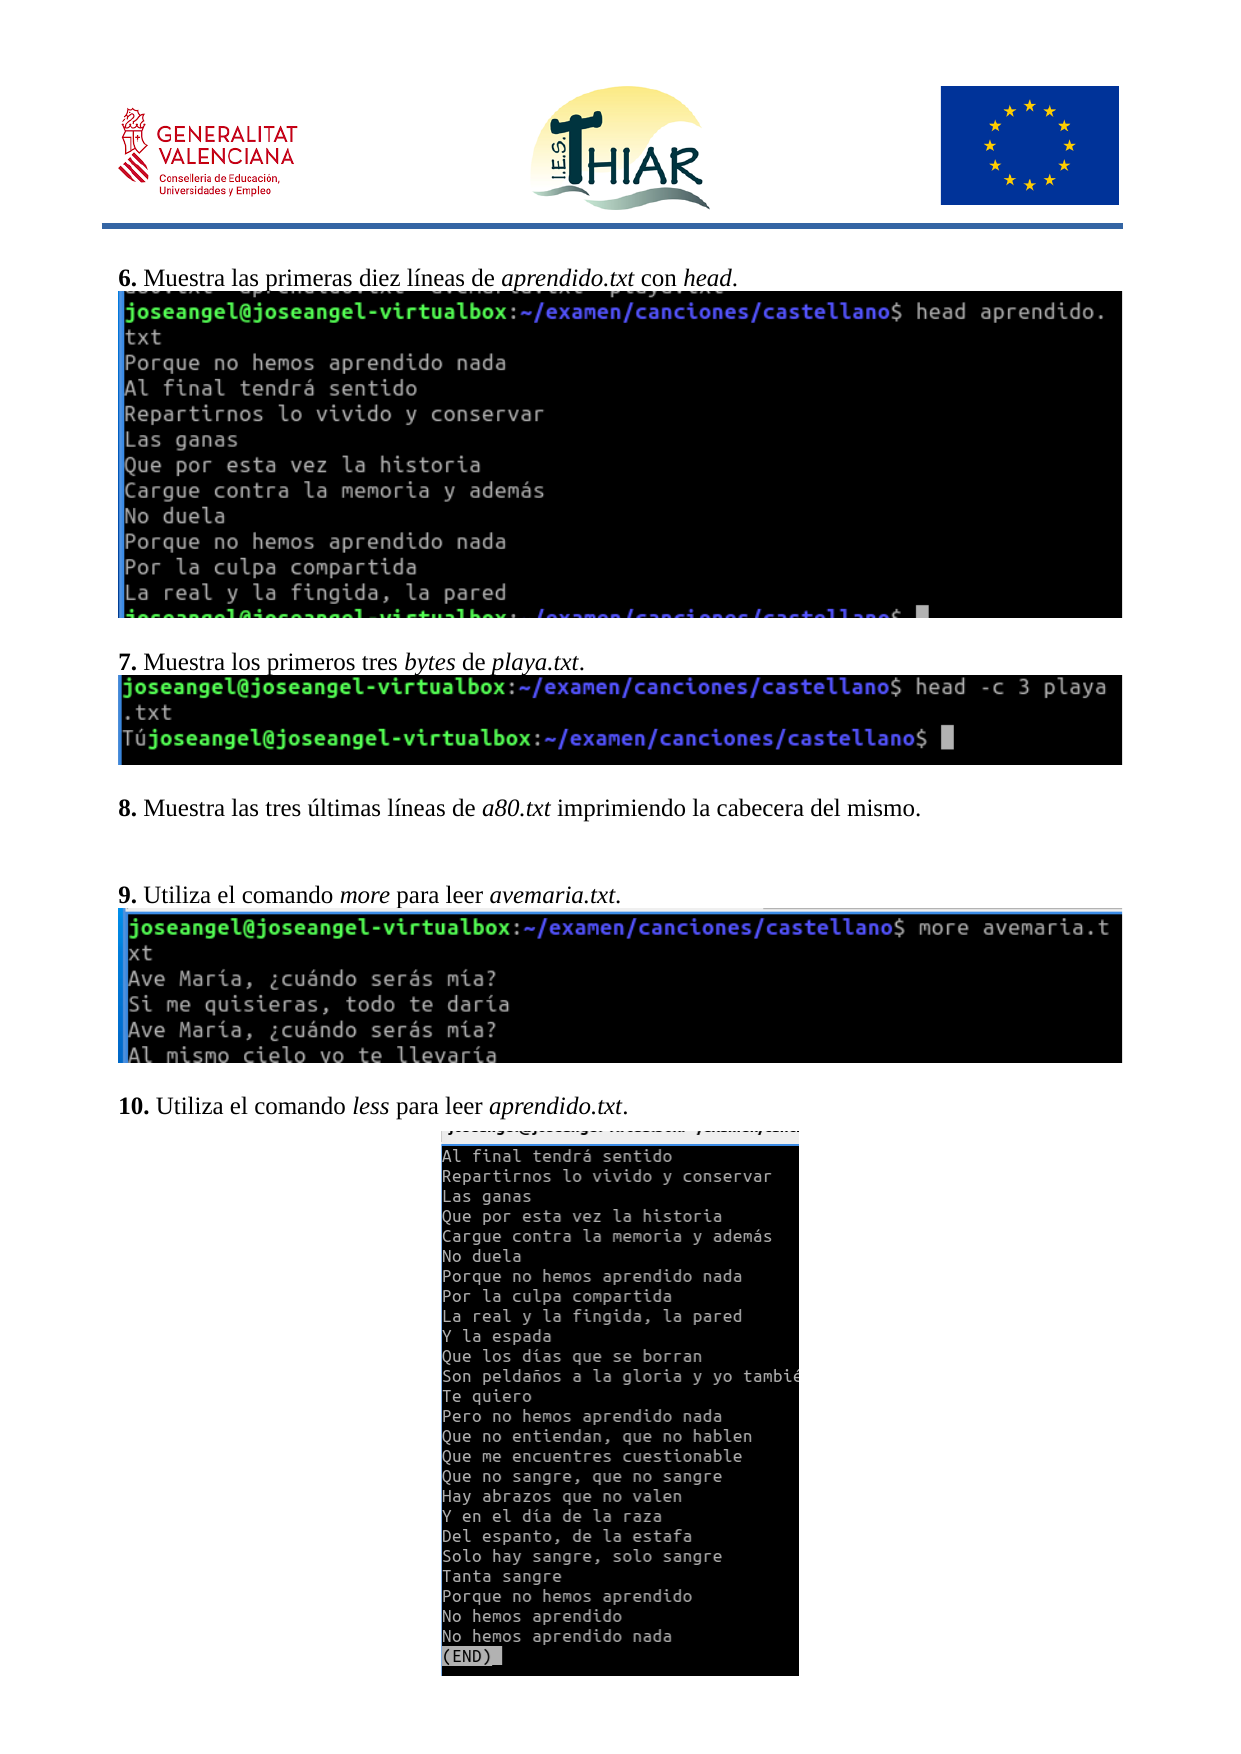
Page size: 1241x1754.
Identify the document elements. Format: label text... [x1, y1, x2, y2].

picture [118, 908, 1123, 1063]
text 10. Utiliza el comando less para leer aprendido.txt. [118, 1091, 1122, 1120]
picture [530, 86, 710, 210]
text 7. Muestra los primeros tres bytes de playa.txt. [118, 647, 1122, 675]
text 8. Muestra las tres últimas líneas de a80.txt imprimiendo la cabecera del mismo. [118, 793, 1122, 822]
picture [940, 86, 1119, 205]
picture [112, 103, 308, 206]
text 6. Muestra las primeras diez líneas de aprendido.txt con head. [118, 263, 1122, 291]
picture [118, 675, 1123, 765]
picture [441, 1131, 799, 1676]
text 9. Utiliza el comando more para leer avemaria.txt. [118, 880, 1122, 908]
picture [118, 291, 1123, 618]
